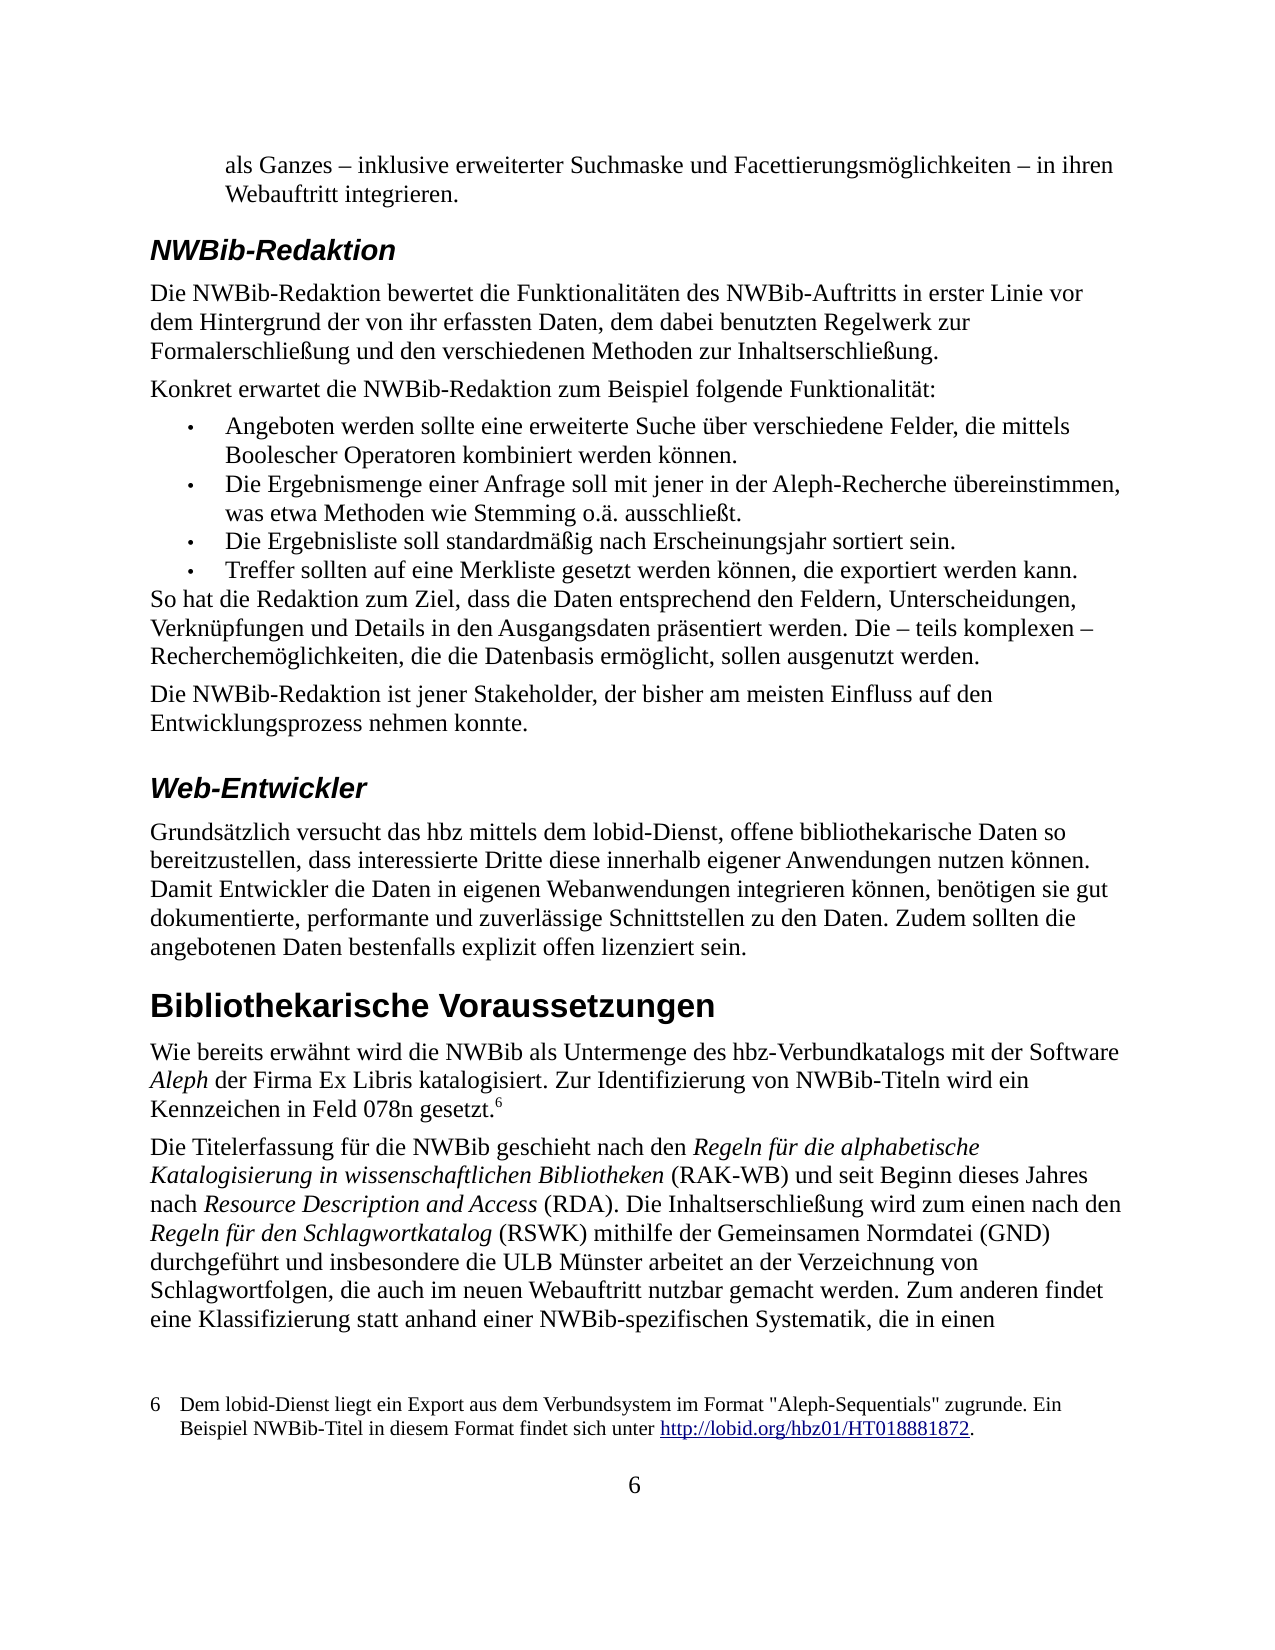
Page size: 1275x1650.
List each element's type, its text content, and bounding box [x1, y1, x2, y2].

text Die Titelerfassung für die NWBib geschieht nach den Regeln für die alphabetische Katalogisierung in wissenschaftlichen Bibliotheken (RAK-WB) und seit Beginn dieses Jahres nach Resource Description and Access (RDA). Die Inhaltserschließung wird zum einen nach den Regeln für den Schlagwortkatalog (RSWK) mithilfe der Gemeinsamen Normdatei (GND) durchgeführt und insbesondere die ULB Münster arbeitet an der Verzeichnung von Schlagwortfolgen, die auch im neuen Webauftritt nutzbar gemacht werden. Zum anderen findet eine Klassifizierung statt anhand einer NWBib-spezifischen Systematik, die in einen [150, 1132, 1125, 1333]
list Angeboten werden sollte eine erweiterte Suche über verschiedene Felder, die mittels Boolescher Operatoren kombiniert werden können. [187, 411, 1125, 469]
list Die Ergebnismenge einer Anfrage soll mit jener in der Aleph-Recherche übereinstimmen, was etwa Methoden wie Stemming o.ä. ausschließt. [187, 469, 1125, 526]
list als Ganzes – inklusive erweiterter Suchmaske und Facettierungsmöglichkeiten – in ihren Webauftritt integrieren. [187, 150, 1125, 207]
text Grundsätzlich versucht das hbz mittels dem lobid-Dienst, offene bibliothekarische Daten so bereitzustellen, dass interessierte Dritte diese innerhalb eigener Anwendungen nutzen können. Damit Entwickler die Daten in eigenen Webanwendungen integrieren können, benötigen sie gut dokumentierte, performante und zuverlässige Schnittstellen zu den Daten. Zudem sollten die angebotenen Daten bestenfalls explizit offen lizenziert sein. [150, 817, 1125, 960]
list Die Ergebnisliste soll standardmäßig nach Erscheinungsjahr sortiert sein. [187, 526, 1125, 555]
text Dem lobid-Dienst liegt ein Export aus dem Verbundsystem im Format "Aleph-Sequentials" zugrunde. Ein Beispiel NWBib-Titel in diesem Format findet sich unter http://lobid.org/hbz01/HT018881872. [150, 1392, 1125, 1440]
text Die NWBib-Redaktion bewertet die Funktionalitäten des NWBib-Auftritts in erster Linie vor dem Hintergrund der von ihr erfassten Daten, dem dabei benutzten Regelwerk zur Formalerschließung und den verschiedenen Methoden zur Inhaltserschließung. [150, 278, 1125, 365]
list Treffer sollten auf eine Merkliste gesetzt werden können, die exportiert werden kann. [187, 555, 1125, 584]
subtitle Bibliothekarische Voraussetzungen [150, 985, 1125, 1024]
subtitle Web-Entwickler [150, 771, 1125, 804]
text So hat die Redaktion zum Ziel, dass die Daten entsprechend den Feldern, Unterscheidungen, Verknüpfungen und Details in den Ausgangsdaten präsentiert werden. Die – teils komplexen – Recherchemöglichkeiten, die die Datenbasis ermöglicht, sollen ausgenutzt werden. [150, 584, 1125, 670]
text Die NWBib-Redaktion ist jener Stakeholder, der bisher am meisten Einfluss auf den Entwicklungsprozess nehmen konnte. [150, 679, 1125, 737]
text Wie bereits erwähnt wird die NWBib als Untermenge des hbz-Verbundkatalogs mit der Software Aleph der Firma Ex Libris katalogisiert. Zur Identifizierung von NWBib-Titeln wird ein Kennzeichen in Feld 078n gesetzt. [150, 1037, 1125, 1123]
subtitle NWBib-Redaktion [150, 232, 1125, 266]
text Konkret erwartet die NWBib-Redaktion zum Beispiel folgende Funktionalität: [150, 374, 1125, 402]
